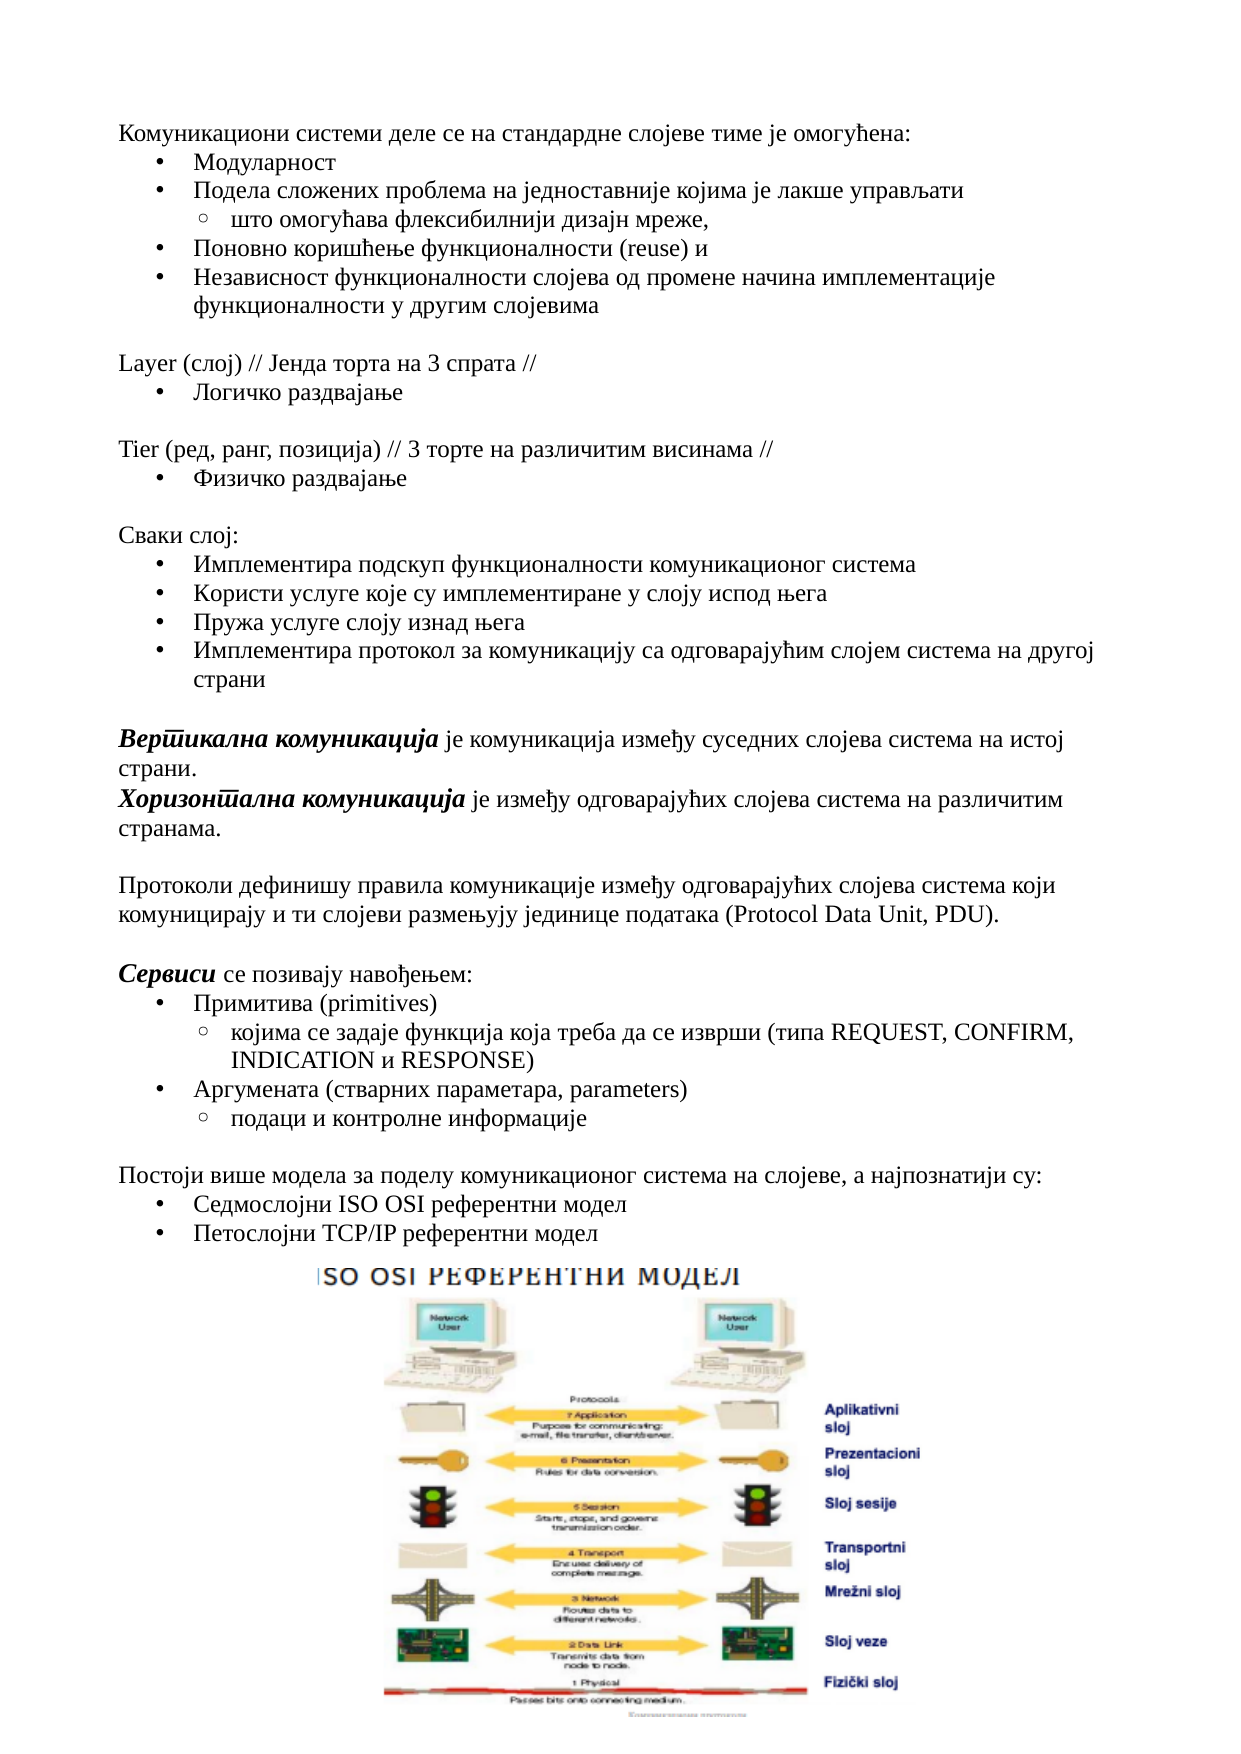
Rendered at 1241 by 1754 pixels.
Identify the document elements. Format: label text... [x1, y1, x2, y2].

picture [317, 1268, 923, 1717]
list Имплементира протокол за комуникацију са одговарајућим слојем система на другој страни [156, 636, 1122, 693]
list Аргумената (стварних параметара, parameters) [156, 1074, 1122, 1103]
list Имплементира подскуп функционалности комуникационог система [156, 549, 1122, 578]
list Физичко раздвајање [156, 463, 1122, 492]
text Вертикална комуникација је комуникација између суседних слојева система на истој страни. [118, 722, 1122, 782]
list Седмослојни ISO OSI референтни модел [156, 1189, 1122, 1218]
list Подела сложених проблема на једноставније којима је лакше управљати [156, 176, 1122, 204]
text Постоји више модела за поделу комуникационог система на слојеве, а најпознатији су: [118, 1160, 1122, 1189]
text Комуникациони системи деле се на стандардне слојеве тиме је омогућена: [118, 118, 1122, 147]
text Сваки слој: [118, 521, 1122, 549]
list Примитива (primitives) [156, 988, 1122, 1017]
text Хоризонтална комуникација је између одговарајућих слојева система на различитим странама. [118, 782, 1122, 842]
text Tier (ред, ранг, позиција) // 3 торте на различитим висинама // [118, 434, 1122, 463]
list Логичко раздвајање [156, 377, 1122, 406]
list Пружа услуге слоју изнад њега [156, 607, 1122, 636]
list Поновно коришћење функционалности (reuse) и [156, 233, 1122, 262]
list подаци и контролне информације [193, 1103, 1122, 1132]
list Независност функционалности слојева од промене начина имплементације функционалности у другим слојевима [156, 262, 1122, 319]
list Петослојни TCP/IP референтни модел [156, 1218, 1122, 1247]
list којима се задаје функција која треба да се изврши (типа REQUEST, CONFIRM, INDICATION и RESPONSE) [193, 1017, 1122, 1074]
text Layer (слој) // Јенда торта на 3 спрата // [118, 348, 1122, 377]
list што омогућава флексибилнији дизајн мреже, [193, 204, 1122, 233]
list Користи услуге које су имплементиране у слоју испод њега [156, 578, 1122, 607]
text Сервиси се позивају навођењем: [118, 957, 1122, 988]
text Протоколи дефинишу правила комуникације између одговарајућих слојева система који комуницирају и ти слојеви размењују јединице података (Protocol Data Unit, PDU). [118, 870, 1122, 928]
list Модуларност [156, 147, 1122, 176]
